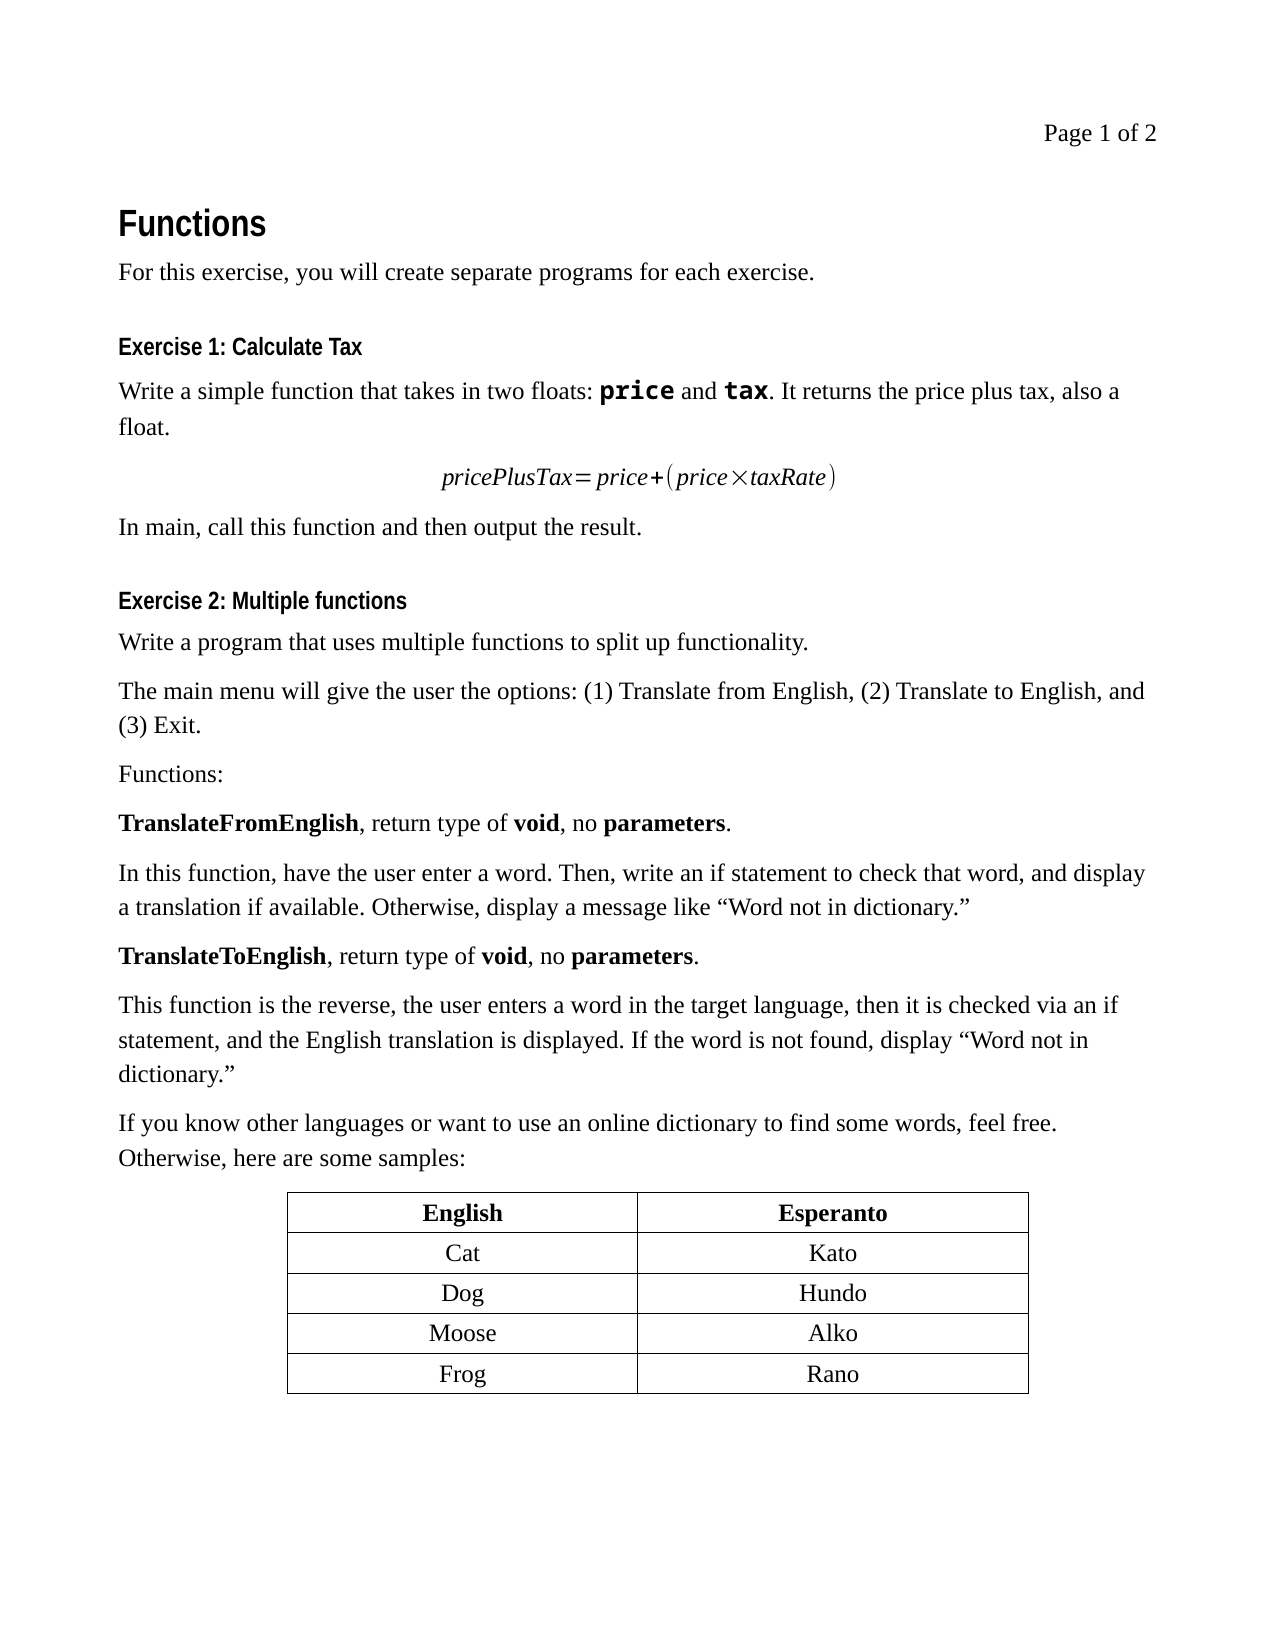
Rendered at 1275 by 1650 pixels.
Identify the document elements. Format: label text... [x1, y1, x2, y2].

table_header English [288, 1193, 637, 1232]
table_cell Frog [288, 1354, 637, 1393]
table_cell Dog [288, 1274, 637, 1313]
table_cell Hundo [638, 1274, 1028, 1313]
subtitle Functions: [118, 759, 1157, 788]
subtitle Functions [118, 201, 1157, 245]
subtitle TranslateToEnglish, return type of void, no parameters. [118, 941, 1157, 970]
subtitle In this function, have the user enter a word. Then, write an if statement to check that word, and display a translation if available. Otherwise, display a message like “Word not in dictionary.” [118, 858, 1157, 921]
subtitle This function is the reverse, the user enters a word in the target language, then it is checked via an if statement, and the English translation is displayed. If the word is not found, display “Word not in dictionary.” [118, 990, 1157, 1088]
subtitle The main menu will give the user the options: (1) Translate from English, (2) Translate to English, and (3) Exit. [118, 676, 1157, 739]
text Write a simple function that takes in two floats: price and tax. It returns the price plus tax, also a float. [118, 373, 1157, 441]
subtitle TranslateFromEnglish, return type of void, no parameters. [118, 808, 1157, 837]
subtitle Exercise 1: Calculate Tax [118, 331, 1157, 360]
table_header Esperanto [638, 1193, 1028, 1232]
subtitle Exercise 2: Multiple functions [118, 586, 1157, 614]
text For this exercise, you will create separate programs for each exercise. [118, 257, 1157, 286]
table_cell Rano [638, 1354, 1028, 1393]
subtitle Write a program that uses multiple functions to split up functionality. [118, 627, 1157, 656]
subtitle If you know other languages or want to use an online dictionary to find some words, feel free. Otherwise, here are some samples: [118, 1108, 1157, 1171]
text In main, call this function and then output the result. [118, 512, 1157, 540]
table_cell Cat [288, 1233, 637, 1272]
table_cell Kato [638, 1233, 1028, 1272]
table_cell Moose [288, 1314, 637, 1353]
table_cell Alko [638, 1314, 1028, 1353]
